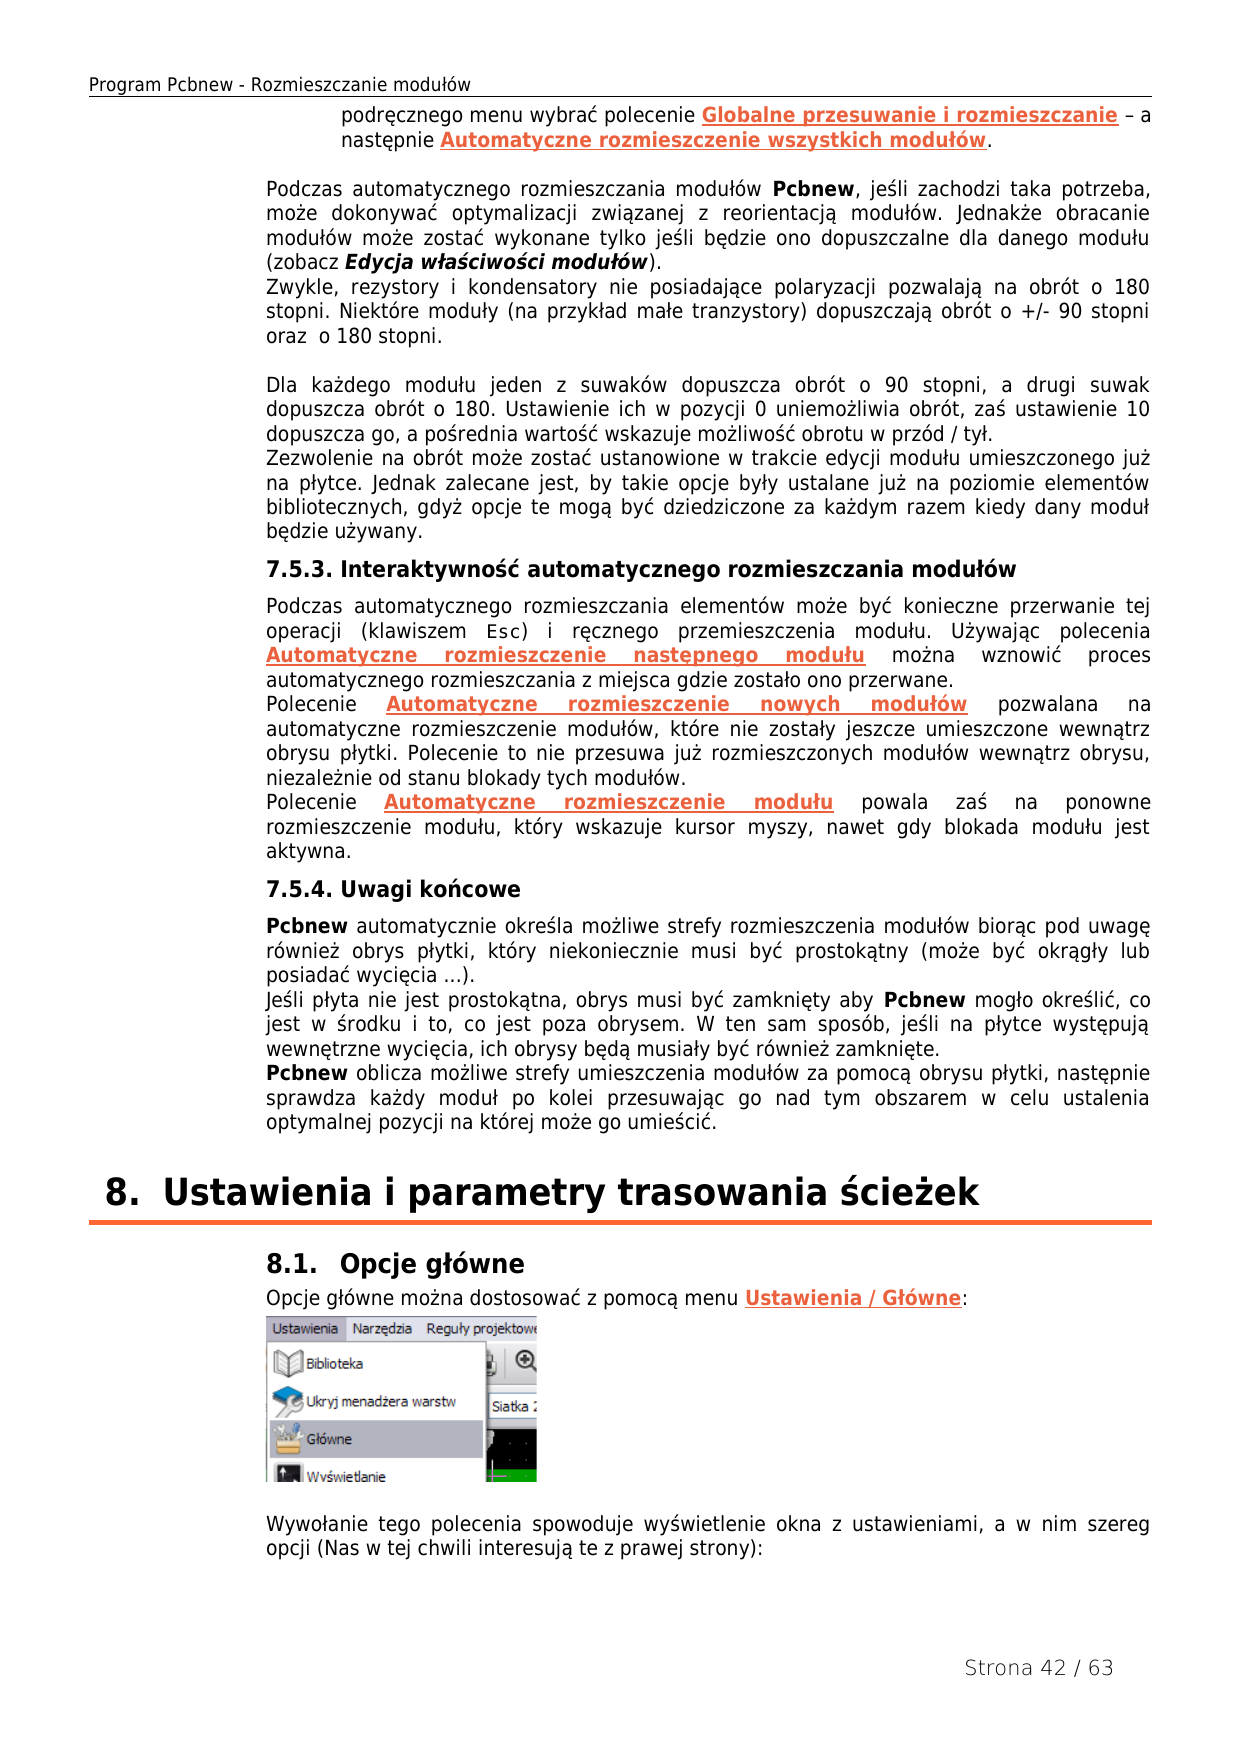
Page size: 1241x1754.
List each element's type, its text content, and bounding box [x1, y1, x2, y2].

text Wywołanie tego polecenia spowoduje wyświetlenie okna z ustawieniami, a w nim szereg opcji (Nas w tej chwili interesują te z prawej strony): [266, 1512, 1152, 1561]
text Polecenie Automatyczne rozmieszczenie modułu powala zaś na ponowne rozmieszczenie modułu, który wskazuje kursor myszy, nawet gdy blokada modułu jest aktywna. [266, 790, 1152, 864]
picture [265, 1316, 537, 1482]
subtitle Interaktywność automatycznego rozmieszczania modułów [266, 556, 1152, 583]
list podręcznego menu wybrać polecenie Globalne przesuwanie i rozmieszczanie – a następnie Automatyczne rozmieszczenie wszystkich modułów. [303, 103, 1152, 152]
subtitle Uwagi końcowe [266, 876, 1152, 902]
text Pcbnew automatycznie określa możliwe strefy rozmieszczenia modułów biorąc pod uwagę również obrys płytki, który niekoniecznie musi być prostokątny (może być okrągły lub posiadać wycięcia ...). [266, 914, 1152, 988]
subtitle Ustawienia i parametry trasowania ścieżek [88, 1164, 1152, 1225]
text Polecenie Automatyczne rozmieszczenie nowych modułów pozwalana na automatyczne rozmieszczenie modułów, które nie zostały jeszcze umieszczone wewnątrz obrysu płytki. Polecenie to nie przesuwa już rozmieszczonych modułów wewnątrz obrysu, niezależnie od stanu blokady tych modułów. [266, 692, 1152, 790]
text Opcje główne można dostosować z pomocą menu Ustawienia / Główne: [266, 1286, 1152, 1311]
text Podczas automatycznego rozmieszczania modułów Pcbnew, jeśli zachodzi taka potrzeba, może dokonywać optymalizacji związanej z reorientacją modułów. Jednakże obracanie modułów może zostać wykonane tylko jeśli będzie ono dopuszczalne dla danego modułu (zobacz Edycja właściwości modułów). [266, 177, 1152, 275]
text Zwykle, rezystory i kondensatory nie posiadające polaryzacji pozwalają na obrót o 180 stopni. Niektóre moduły (na przykład małe tranzystory) dopuszczają obrót o +/- 90 stopni oraz o 180 stopni. [266, 275, 1152, 348]
text Jeśli płyta nie jest prostokątna, obrys musi być zamknięty aby Pcbnew mogło określić, co jest w środku i to, co jest poza obrysem. W ten sam sposób, jeśli na płytce występują wewnętrzne wycięcia, ich obrysy będą musiały być również zamknięte. [266, 988, 1152, 1061]
text Dla każdego modułu jeden z suwaków dopuszcza obrót o 90 stopni, a drugi suwak dopuszcza obrót o 180. Ustawienie ich w pozycji 0 uniemożliwia obrót, zaś ustawienie 10 dopuszcza go, a pośrednia wartość wskazuje możliwość obrotu w przód / tył. [266, 373, 1152, 446]
text Zezwolenie na obrót może zostać ustanowione w trakcie edycji modułu umieszczonego już na płytce. Jednak zalecane jest, by takie opcje były ustalane już na poziomie elementów bibliotecznych, gdyż opcje te mogą być dziedziczone za każdym razem kiedy dany moduł będzie używany. [266, 446, 1152, 544]
text Pcbnew oblicza możliwe strefy umieszczenia modułów za pomocą obrysu płytki, następnie sprawdza każdy moduł po kolei przesuwając go nad tym obszarem w celu ustalenia optymalnej pozycji na której może go umieścić. [266, 1061, 1152, 1134]
text Podczas automatycznego rozmieszczania elementów może być konieczne przerwanie tej operacji (klawiszem Esc) i ręcznego przemieszczenia modułu. Używając polecenia Automatyczne rozmieszczenie następnego modułu można wznowić proces automatycznego rozmieszczania z miejsca gdzie zostało ono przerwane. [266, 594, 1152, 692]
subtitle Opcje główne [266, 1249, 1152, 1280]
